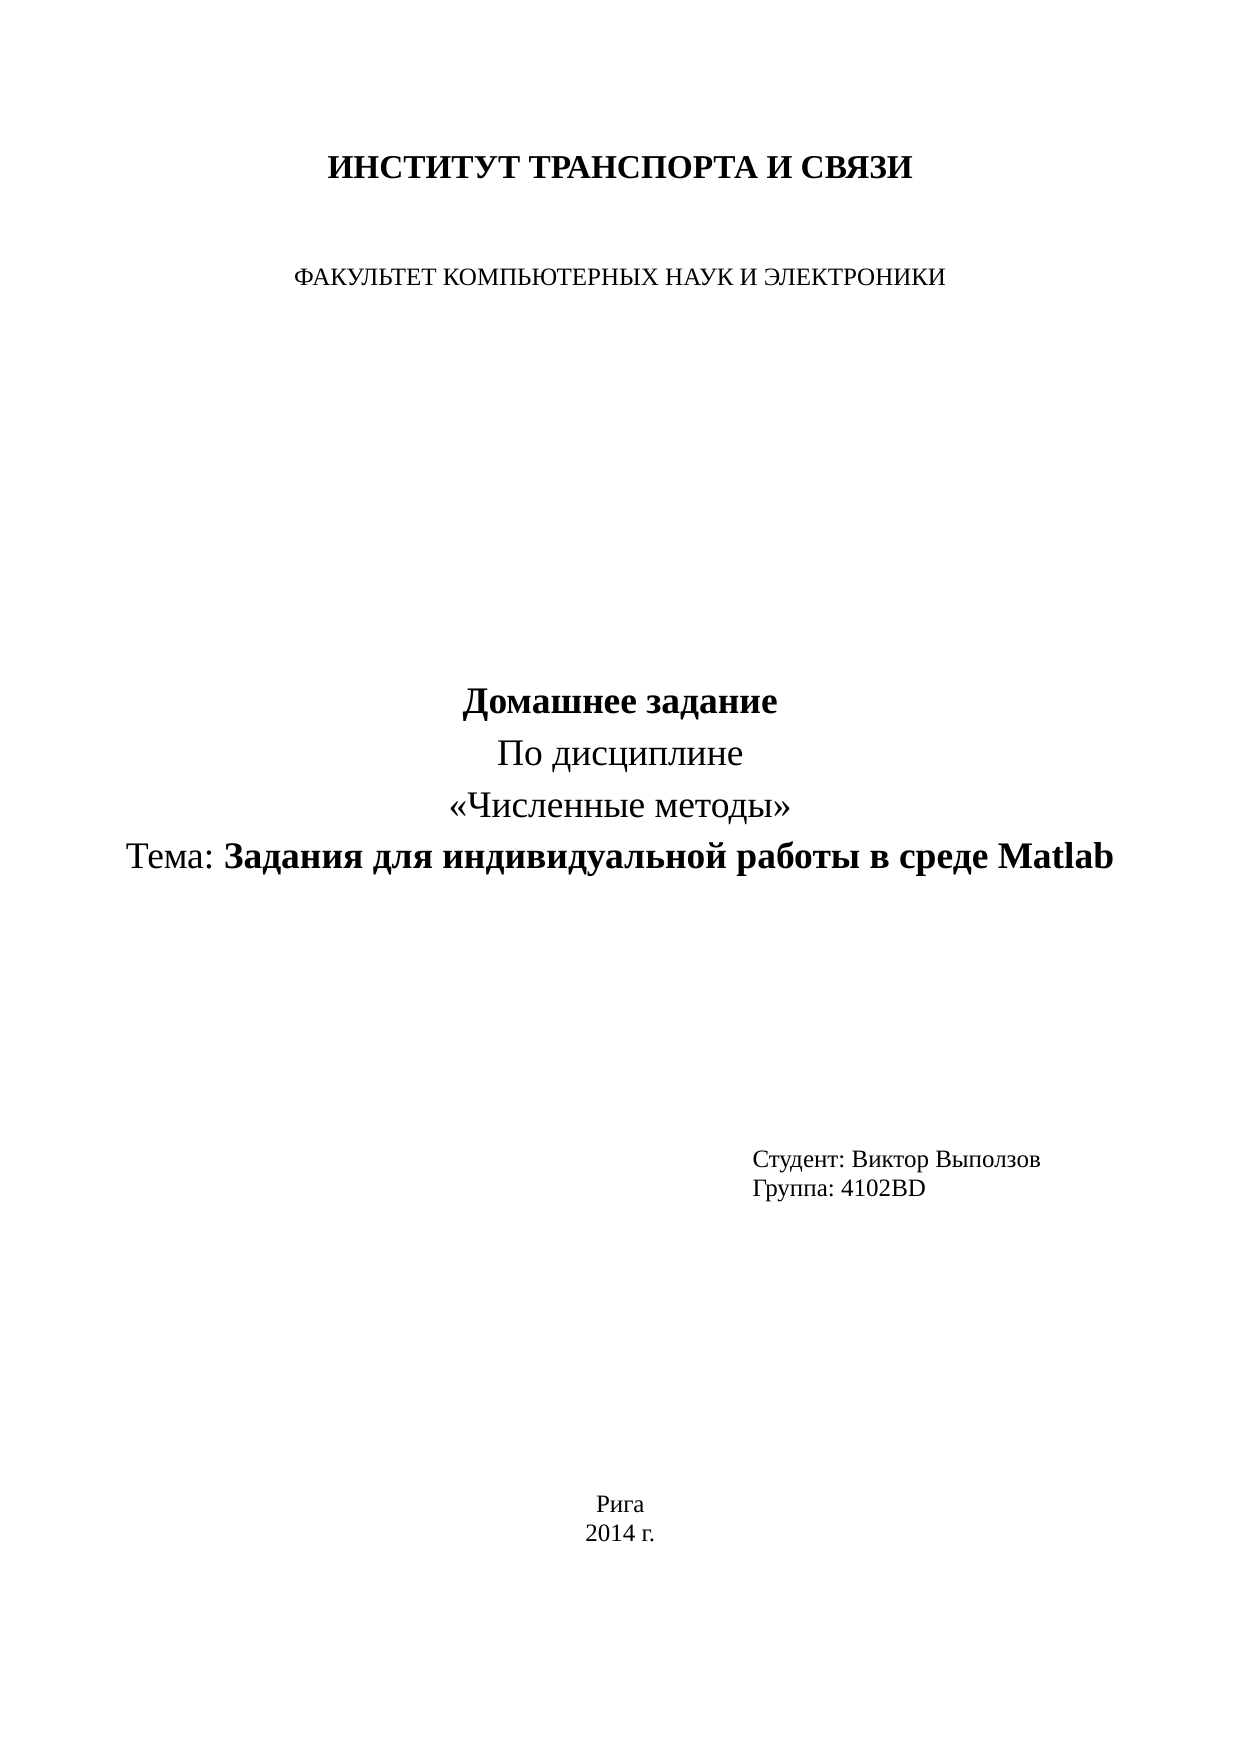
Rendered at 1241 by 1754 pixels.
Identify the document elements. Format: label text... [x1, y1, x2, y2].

text Домашнее задание [88, 679, 1152, 722]
text ИНСТИТУТ ТРАНСПОРТА И СВЯЗИ [88, 147, 1152, 185]
text «Численные методы» [88, 782, 1152, 825]
text По дисциплине [88, 730, 1152, 773]
text Группа: 4102BD [752, 1173, 1152, 1230]
text 2014 г. [88, 1518, 1152, 1547]
text Студент: Виктор Выползов [752, 1144, 1152, 1173]
text Тема: Задания для индивидуальной работы в среде Matlab [88, 834, 1152, 877]
text Рига [88, 1489, 1152, 1518]
text ФАКУЛЬТЕТ КОМПЬЮТЕРНЫХ НАУК И ЭЛЕКТРОНИКИ [88, 262, 1152, 291]
